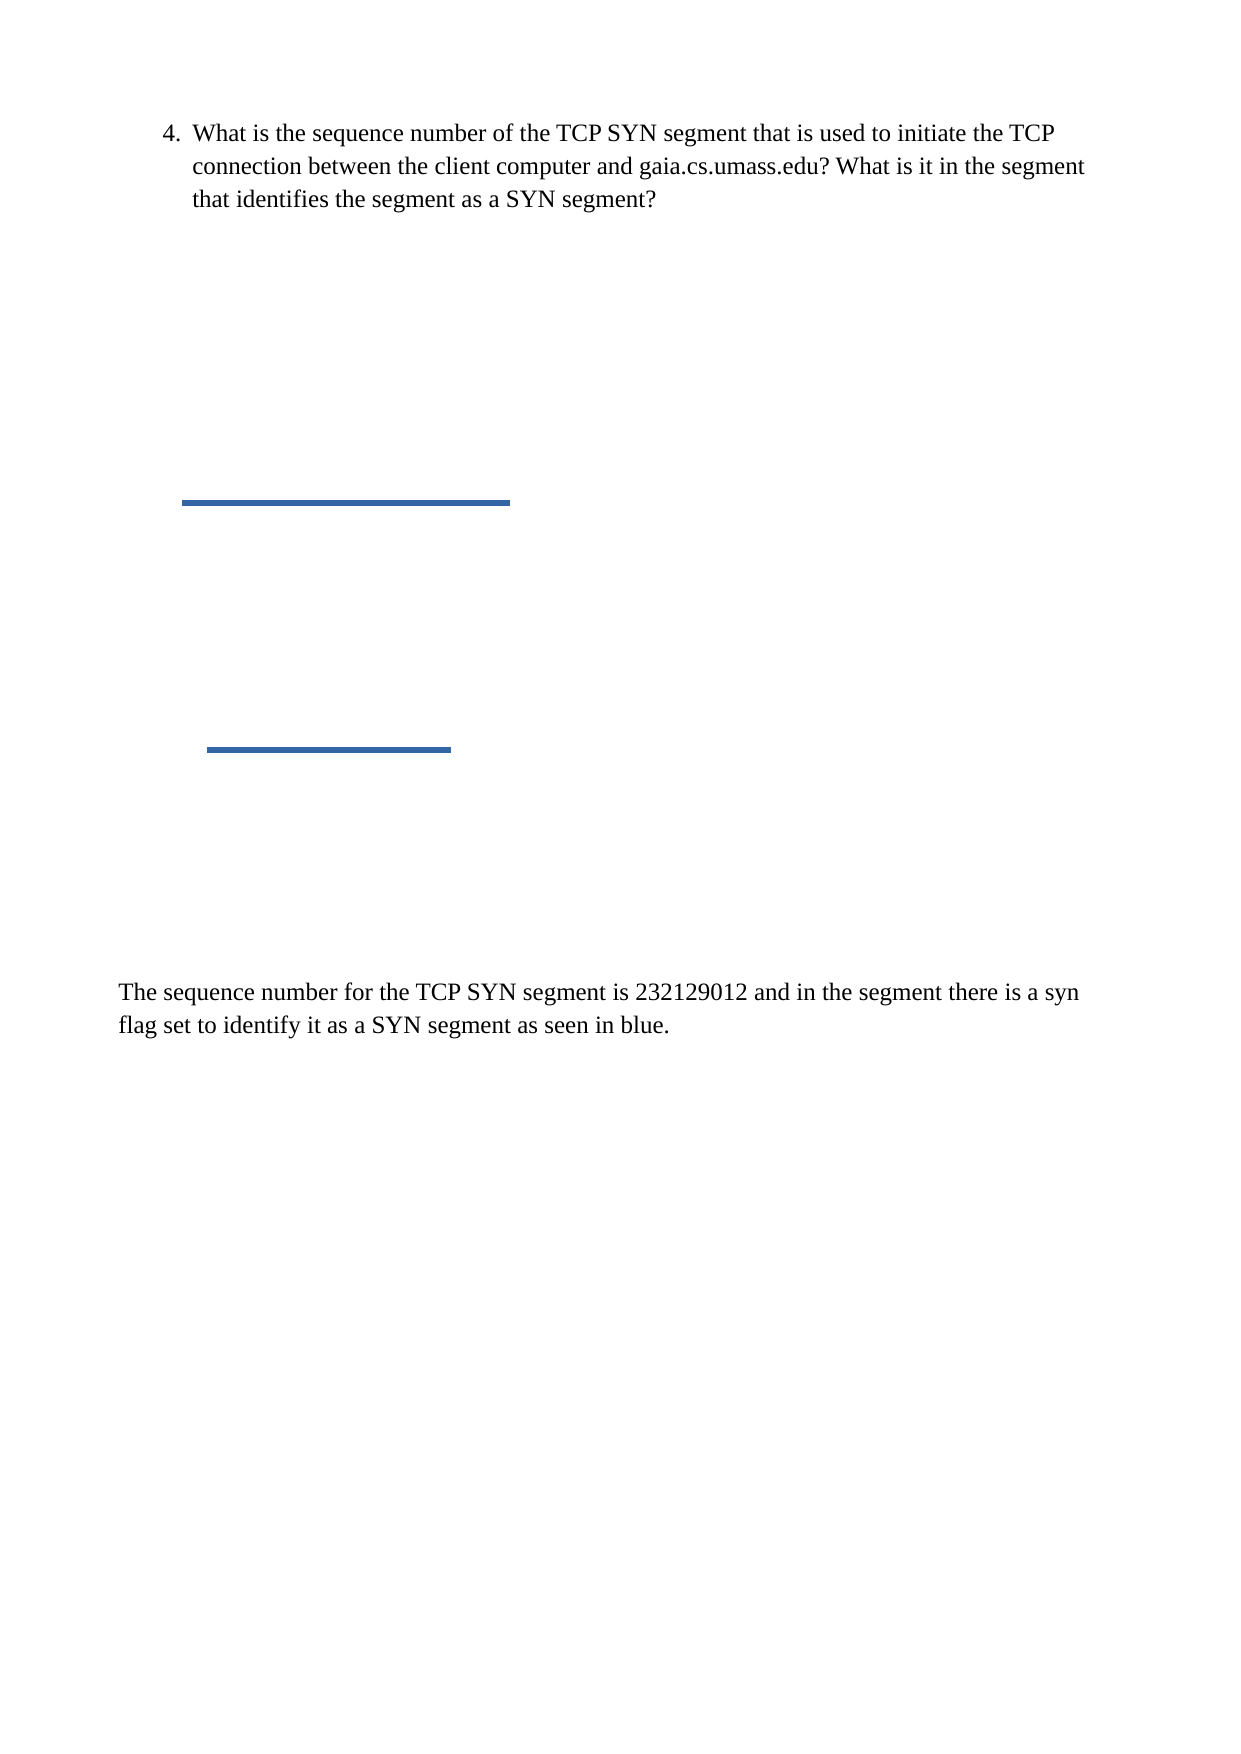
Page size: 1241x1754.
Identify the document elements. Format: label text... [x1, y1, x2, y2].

text The sequence number for the TCP SYN segment is 232129012 and in the segment there is a syn flag set to identify it as a SYN segment as seen in blue. [118, 977, 1122, 1038]
list What is the sequence number of the TCP SYN segment that is used to initiate the TCP connection between the client computer and gaia.cs.umass.edu? What is it in the segment that identifies the segment as a SYN segment? [162, 118, 1122, 213]
